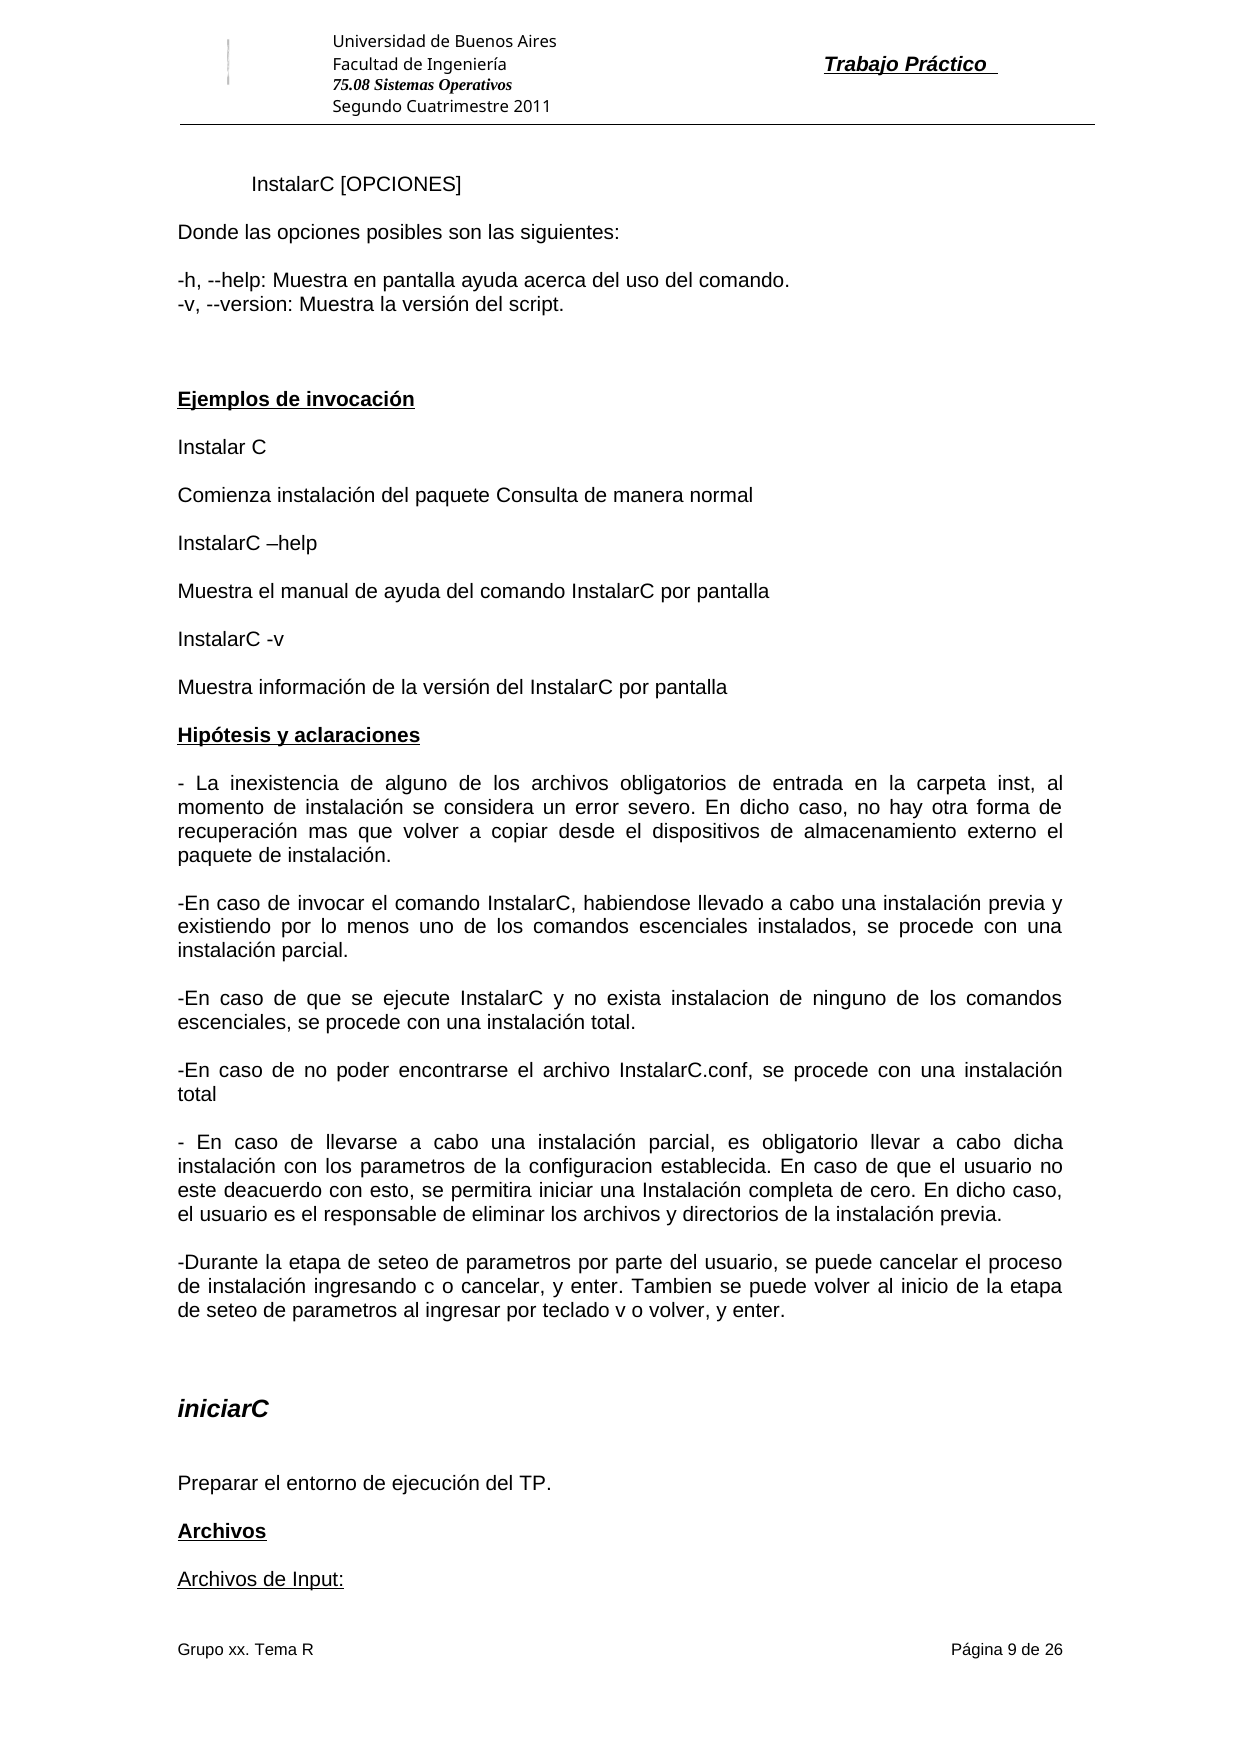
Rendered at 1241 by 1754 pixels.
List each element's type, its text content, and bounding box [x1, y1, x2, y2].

text -En caso de invocar el comando InstalarC, habiendose llevado a cabo una instalación previa y existiendo por lo menos uno de los comandos escenciales instalados, se procede con una instalación parcial. [177, 890, 1063, 962]
text Muestra información de la versión del InstalarC por pantalla [177, 675, 1063, 699]
text -En caso de que se ejecute InstalarC y no exista instalacion de ninguno de los comandos escenciales, se procede con una instalación total. [177, 986, 1063, 1034]
text Ejemplos de invocación [177, 387, 1063, 411]
text Muestra el manual de ayuda del comando InstalarC por pantalla [177, 579, 1063, 603]
text InstalarC [OPCIONES] [177, 172, 1063, 196]
text InstalarC -v [177, 627, 1063, 651]
text -v, --version: Muestra la versión del script. [177, 291, 1063, 315]
text -h, --help: Muestra en pantalla ayuda acerca del uso del comando. [177, 267, 1063, 291]
text - La inexistencia de alguno de los archivos obligatorios de entrada en la carpeta inst, al momento de instalación se considera un error severo. En dicho caso, no hay otra forma de recuperación mas que volver a copiar desde el dispositivos de almacenamiento externo el paquete de instalación. [177, 771, 1063, 866]
text Instalar C [177, 435, 1063, 459]
subtitle iniciarC [177, 1394, 1063, 1423]
text Archivos [177, 1519, 1063, 1543]
text Archivos de Input: [177, 1567, 1063, 1591]
text InstalarC –help [177, 531, 1063, 555]
text Donde las opciones posibles son las siguientes: [177, 219, 1063, 243]
text Preparar el entorno de ejecución del TP. [177, 1471, 1063, 1495]
text Hipótesis y aclaraciones [177, 723, 1063, 747]
text Comienza instalación del paquete Consulta de manera normal [177, 483, 1063, 507]
text -En caso de no poder encontrarse el archivo InstalarC.conf, se procede con una instalación total [177, 1058, 1063, 1106]
text -Durante la etapa de seteo de parametros por parte del usuario, se puede cancelar el proceso de instalación ingresando c o cancelar, y enter. Tambien se puede volver al inicio de la etapa de seteo de parametros al ingresar por teclado v o volver, y enter. [177, 1250, 1063, 1322]
text - En caso de llevarse a cabo una instalación parcial, es obligatorio llevar a cabo dicha instalación con los parametros de la configuracion establecida. En caso de que el usuario no este deacuerdo con esto, se permitira iniciar una Instalación completa de cero. En dicho caso, el usuario es el responsable de eliminar los archivos y directorios de la instalación previa. [177, 1130, 1063, 1226]
